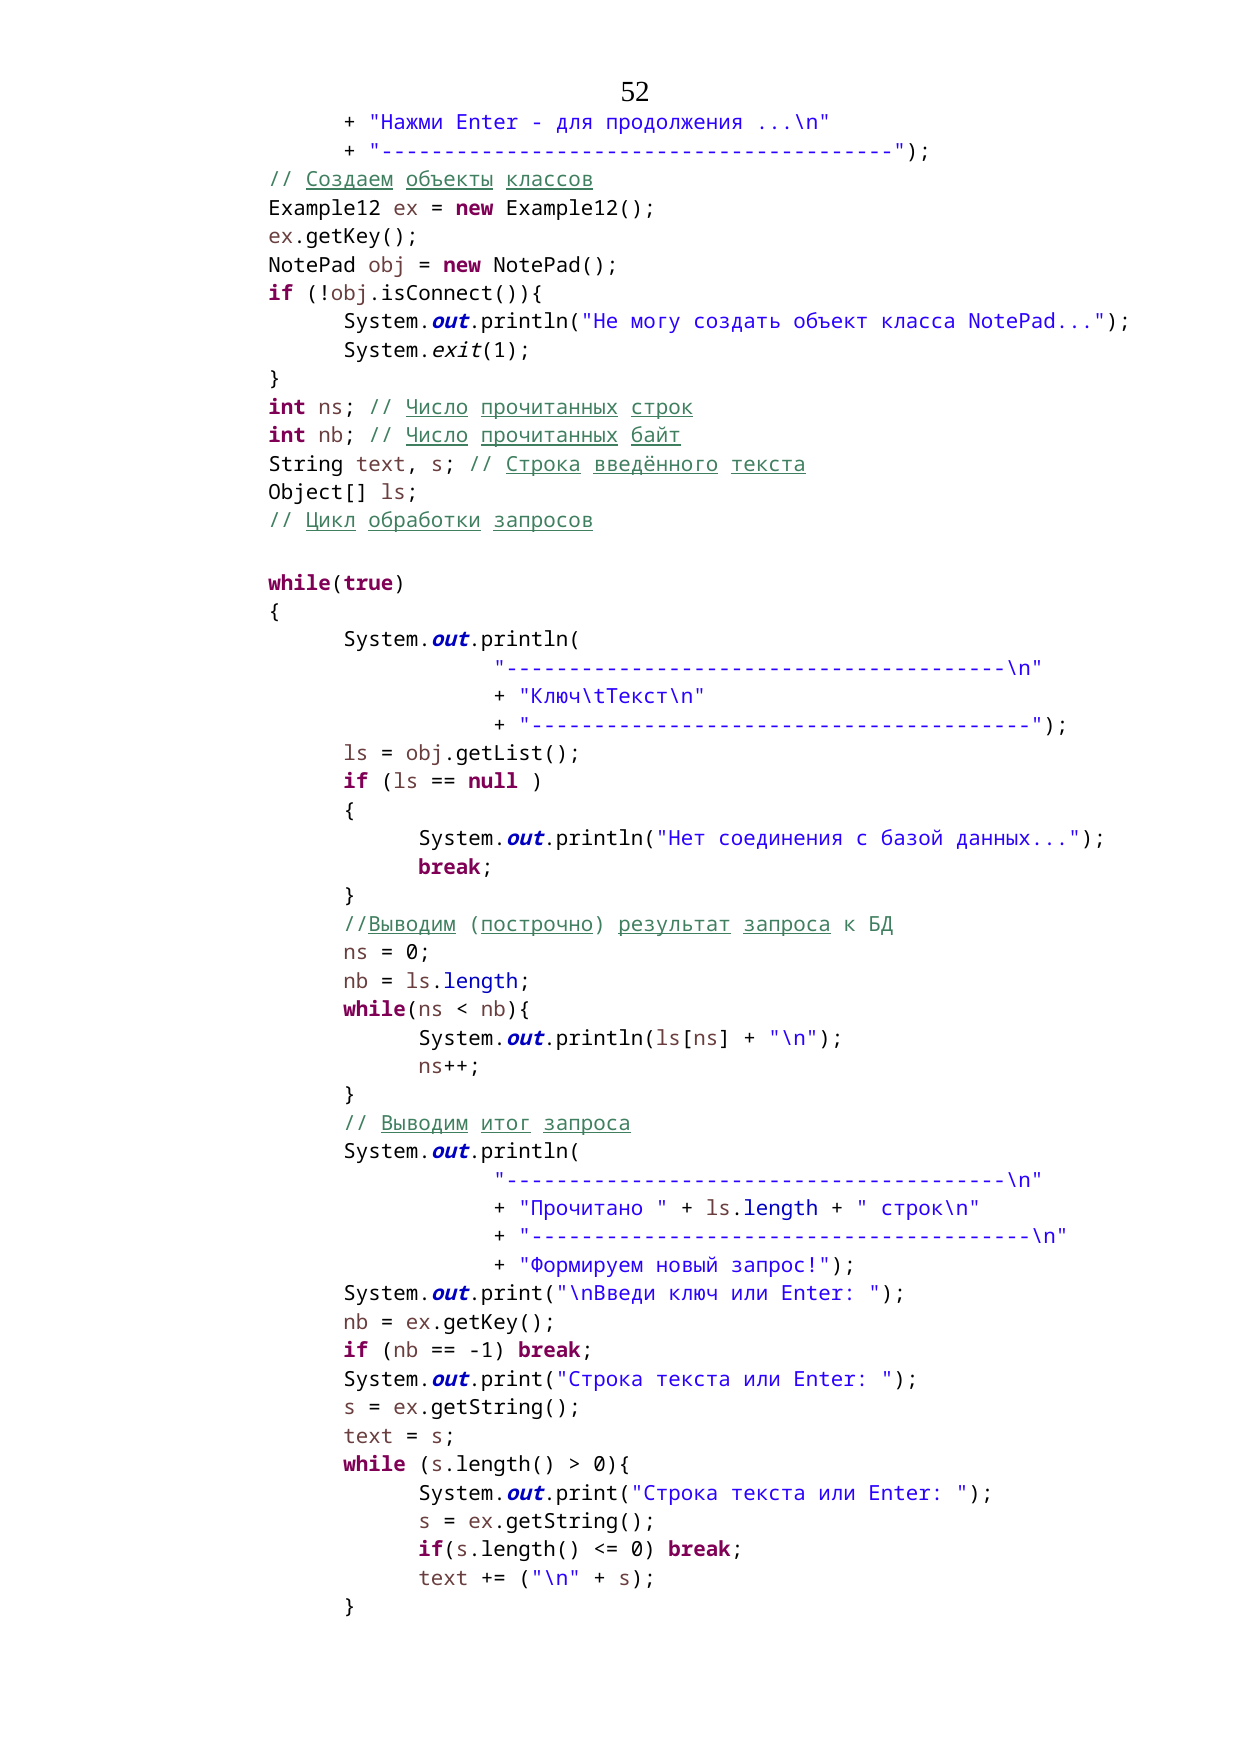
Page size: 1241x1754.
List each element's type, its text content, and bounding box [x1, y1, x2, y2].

text if (nb == -1) break; [118, 1335, 1152, 1364]
text // Выводим итог запроса [118, 1108, 1152, 1136]
text nb = ls.length; [118, 966, 1152, 994]
text ls = obj.getList(); [118, 738, 1152, 767]
text System.out.println( [118, 624, 1152, 653]
text + "Нажми Enter - для продолжения ...\n" [118, 107, 1152, 136]
text } [118, 1079, 1152, 1108]
text System.exit(1); [118, 335, 1152, 363]
text System.out.print("Строка текста или Enter: "); [118, 1364, 1152, 1392]
text s = ex.getString(); [118, 1506, 1152, 1534]
text } [118, 880, 1152, 909]
text + "Формируем новый запрос!"); [118, 1250, 1152, 1278]
text + "----------------------------------------"); [118, 710, 1152, 738]
text System.out.println("Не могу создать объект класса NotePad..."); [118, 307, 1152, 335]
text "----------------------------------------\n" [118, 653, 1152, 681]
text { [118, 795, 1152, 823]
text "----------------------------------------\n" [118, 1165, 1152, 1193]
text + "----------------------------------------\n" [118, 1222, 1152, 1250]
text } [118, 1591, 1152, 1620]
text System.out.print("Строка текста или Enter: "); [118, 1478, 1152, 1506]
text text = s; [118, 1421, 1152, 1449]
text if (!obj.isConnect()){ [118, 278, 1152, 307]
text { [118, 596, 1152, 624]
text //Выводим (построчно) результат запроса к БД [118, 909, 1152, 937]
text Object[] ls; [118, 477, 1152, 506]
text System.out.println(ls[ns] + "\n"); [118, 1023, 1152, 1051]
text while (s.length() > 0){ [118, 1449, 1152, 1478]
text while(true) [118, 568, 1152, 596]
text int nb; // Число прочитанных байт [118, 420, 1152, 449]
text int ns; // Число прочитанных строк [118, 392, 1152, 420]
text + "Прочитано " + ls.length + " строк\n" [118, 1193, 1152, 1222]
text text += ("\n" + s); [118, 1563, 1152, 1591]
text System.out.println("Нет соединения с базой данных..."); [118, 823, 1152, 852]
text System.out.print("\nВведи ключ или Enter: "); [118, 1278, 1152, 1307]
text // Создаем объекты классов [118, 164, 1152, 193]
text // Цикл обработки запросов [118, 506, 1152, 534]
text ns++; [118, 1051, 1152, 1079]
text NotePad obj = new NotePad(); [118, 250, 1152, 278]
text if(s.length() <= 0) break; [118, 1534, 1152, 1563]
text + "Ключ\tТекст\n" [118, 681, 1152, 710]
text if (ls == null ) [118, 767, 1152, 795]
text String text, s; // Строка введённого текста [118, 449, 1152, 477]
text while(ns < nb){ [118, 994, 1152, 1023]
text ns = 0; [118, 937, 1152, 966]
text + "-----------------------------------------"); [118, 136, 1152, 164]
text System.out.println( [118, 1136, 1152, 1165]
text nb = ex.getKey(); [118, 1307, 1152, 1335]
text break; [118, 852, 1152, 880]
text Example12 ex = new Example12(); [118, 193, 1152, 221]
text s = ex.getString(); [118, 1392, 1152, 1421]
text ex.getKey(); [118, 221, 1152, 250]
text } [118, 363, 1152, 392]
